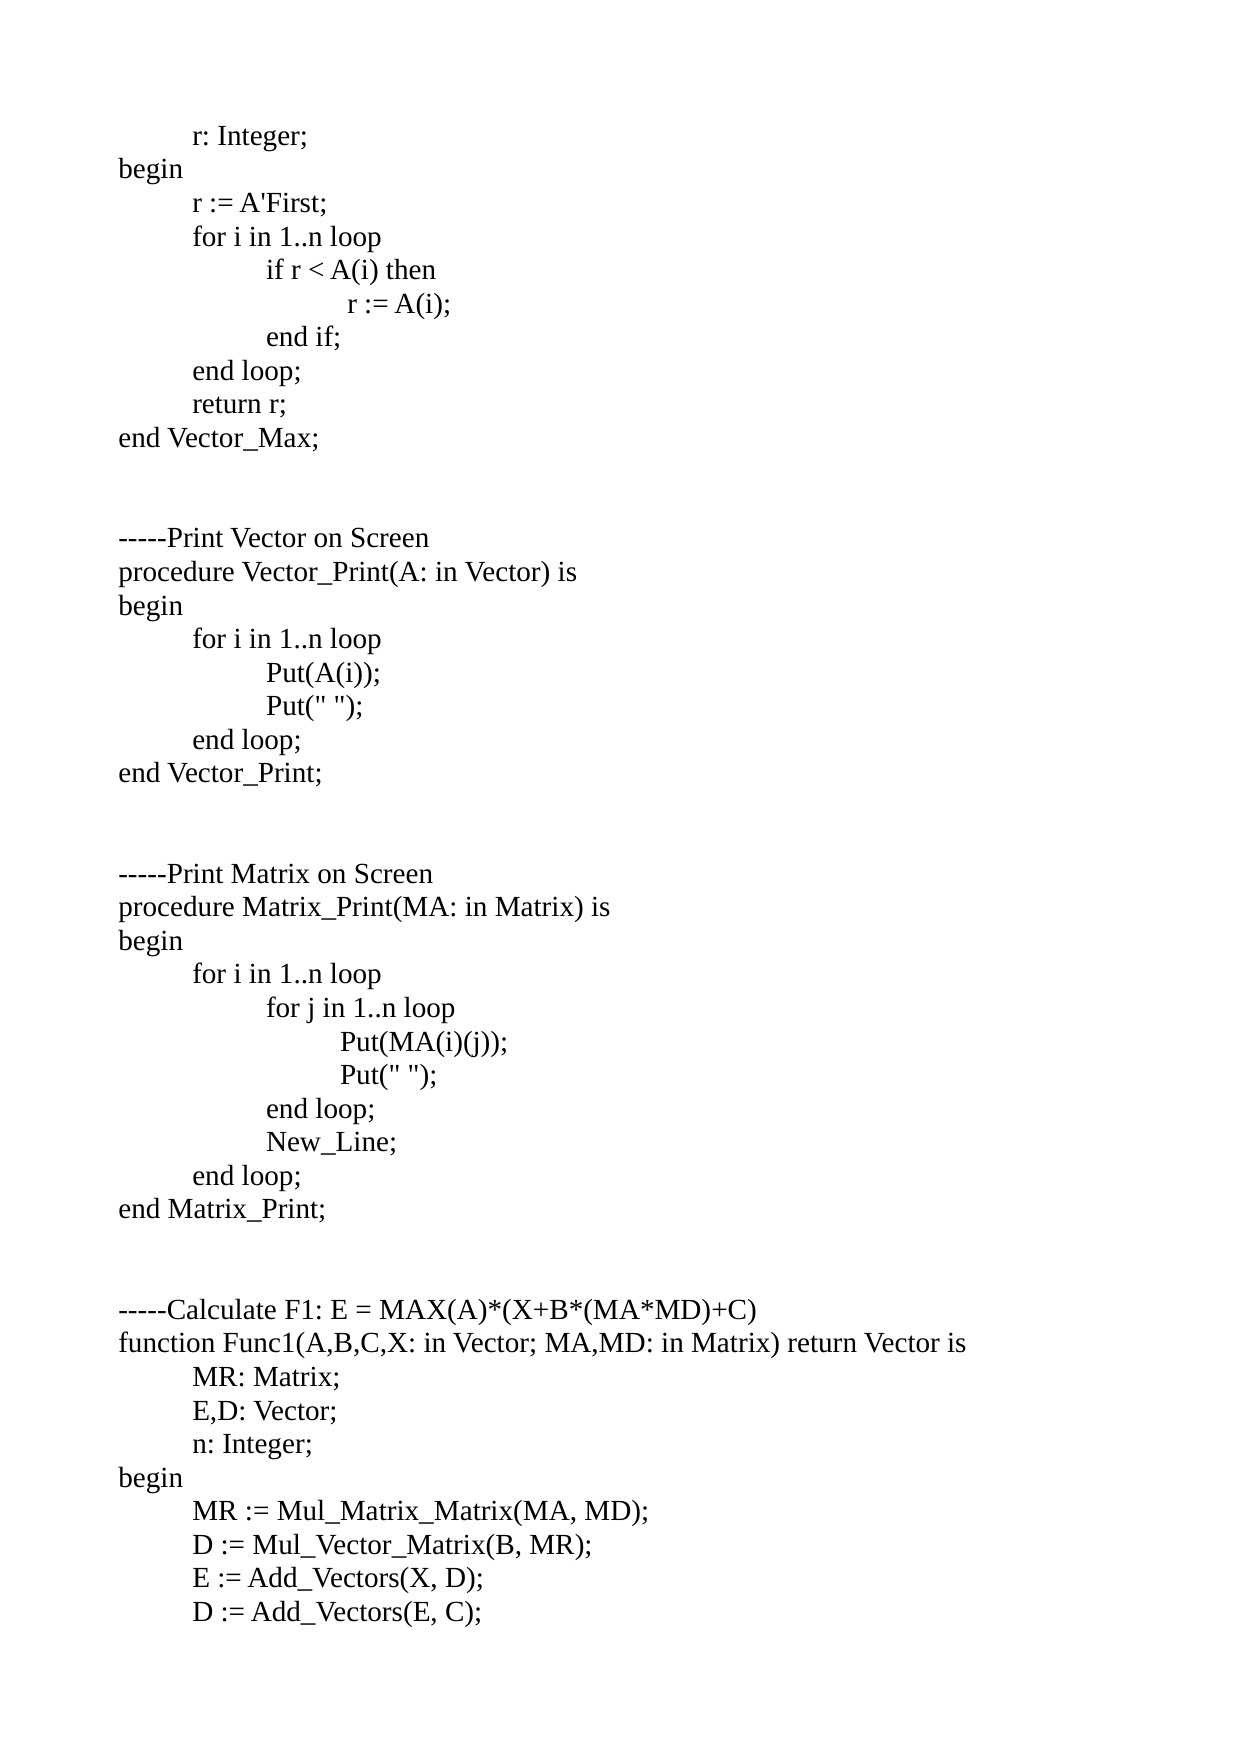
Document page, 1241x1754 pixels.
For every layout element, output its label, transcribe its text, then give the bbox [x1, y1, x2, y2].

text end Vector_Print; [118, 755, 1122, 789]
text -----Print Matrix on Screen [118, 856, 1122, 889]
text -----Calculate F1: E = MAX(A)*(X+B*(MA*MD)+C) [118, 1292, 1122, 1326]
text procedure Vector_Print(A: in Vector) is [118, 554, 1122, 588]
text MR: Matrix; [118, 1359, 1122, 1393]
text end Matrix_Print; [118, 1191, 1122, 1225]
text end loop; [118, 1158, 1122, 1191]
text end loop; [118, 1091, 1122, 1124]
text for i in 1..n loop [118, 219, 1122, 252]
text -----Print Vector on Screen [118, 521, 1122, 554]
text begin [118, 152, 1122, 185]
text MR := Mul_Matrix_Matrix(MA, MD); [118, 1493, 1122, 1527]
text end if; [118, 319, 1122, 353]
text for i in 1..n loop [118, 957, 1122, 990]
text n: Integer; [118, 1426, 1122, 1460]
text end loop; [118, 722, 1122, 755]
text begin [118, 923, 1122, 957]
text begin [118, 1460, 1122, 1493]
text E,D: Vector; [118, 1393, 1122, 1426]
text New_Line; [118, 1124, 1122, 1158]
text r: Integer; [118, 118, 1122, 152]
text return r; [118, 386, 1122, 420]
text Put(MA(i)(j)); [118, 1024, 1122, 1057]
text Put(" "); [118, 1057, 1122, 1091]
text function Func1(A,B,C,X: in Vector; MA,MD: in Matrix) return Vector is [118, 1326, 1122, 1359]
text r := A'First; [118, 185, 1122, 219]
text r := A(i); [118, 286, 1122, 319]
text E := Add_Vectors(X, D); [118, 1560, 1122, 1594]
text for j in 1..n loop [118, 990, 1122, 1024]
text for i in 1..n loop [118, 621, 1122, 655]
text D := Mul_Vector_Matrix(B, MR); [118, 1527, 1122, 1560]
text end loop; [118, 353, 1122, 386]
text begin [118, 588, 1122, 621]
text Put(" "); [118, 688, 1122, 722]
text if r < A(i) then [118, 252, 1122, 286]
text end Vector_Max; [118, 420, 1122, 453]
text Put(A(i)); [118, 655, 1122, 688]
text procedure Matrix_Print(MA: in Matrix) is [118, 889, 1122, 923]
text D := Add_Vectors(E, C); [118, 1594, 1122, 1627]
